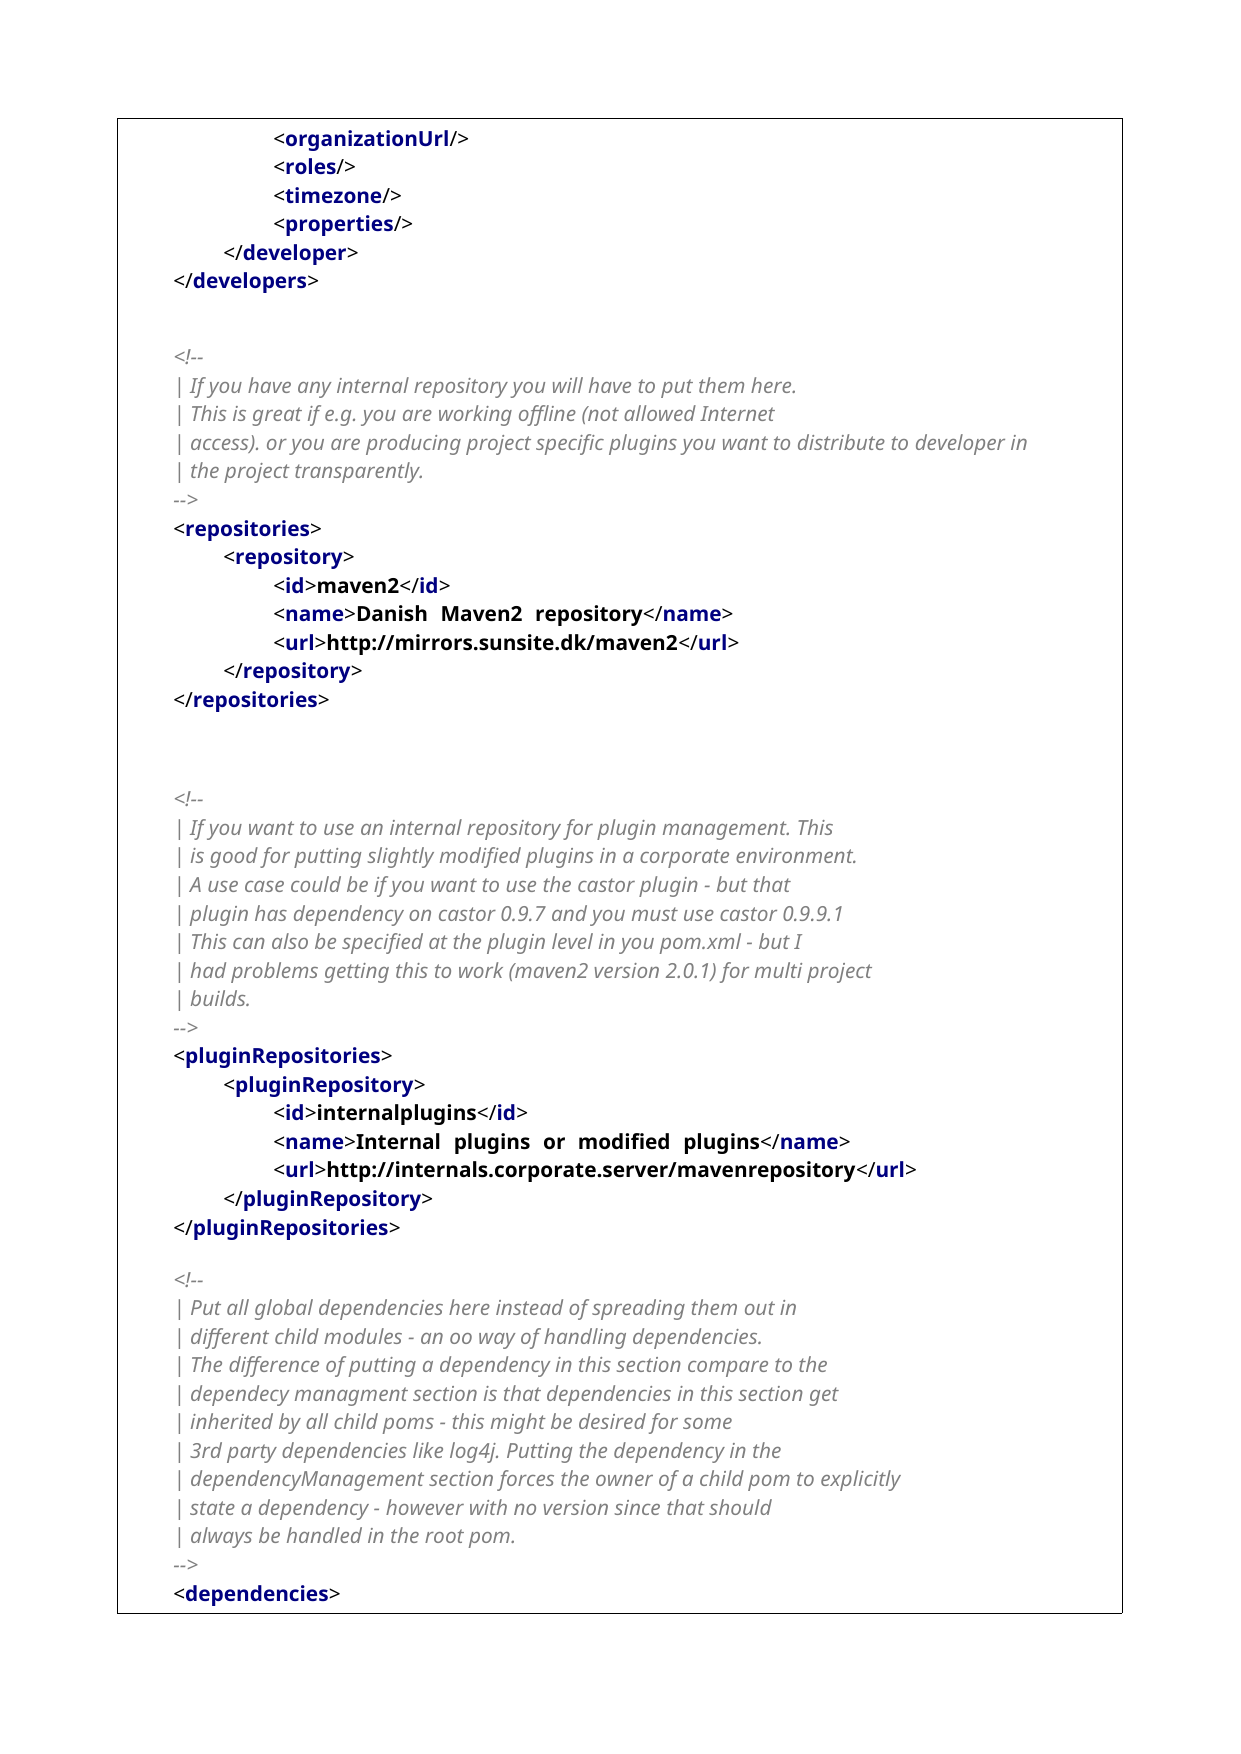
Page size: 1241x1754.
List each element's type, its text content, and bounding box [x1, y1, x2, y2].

table_header <organizationUrl/> <roles/> <timezone/> <properties/> </developer> </developers> <!-- | If you have any internal repository you will have to put them here. | This is great if e.g. you are working offline (not allowed Internet | access). or you are producing project specific plugins you want to distribute to developer in | the project transparently. --> <repositories> <repository> <id>maven2</id> <name>Danish Maven2 repository</name> <url>http://mirrors.sunsite.dk/maven2</url> </repository> </repositories> <!-- | If you want to use an internal repository for plugin management. This | is good for putting slightly modified plugins in a corporate environment. | A use case could be if you want to use the castor plugin - but that | plugin has dependency on castor 0.9.7 and you must use castor 0.9.9.1 | This can also be specified at the plugin level in you pom.xml - but I | had problems getting this to work (maven2 version 2.0.1) for multi project | builds. --> <pluginRepositories> <pluginRepository> <id>internalplugins</id> <name>Internal plugins or modified plugins</name> <url>http://internals.corporate.server/mavenrepository</url> </pluginRepository> </pluginRepositories> <!-- | Put all global dependencies here instead of spreading them out in | different child modules - an oo way of handling dependencies. | The difference of putting a dependency in this section compare to the | dependecy managment section is that dependencies in this section get | inherited by all child poms - this might be desired for some | 3rd party dependencies like log4j. Putting the dependency in the | dependencyManagement section forces the owner of a child pom to explicitly | state a dependency - however with no version since that should | always be handled in the root pom. --> <dependencies> [118, 119, 1122, 1613]
